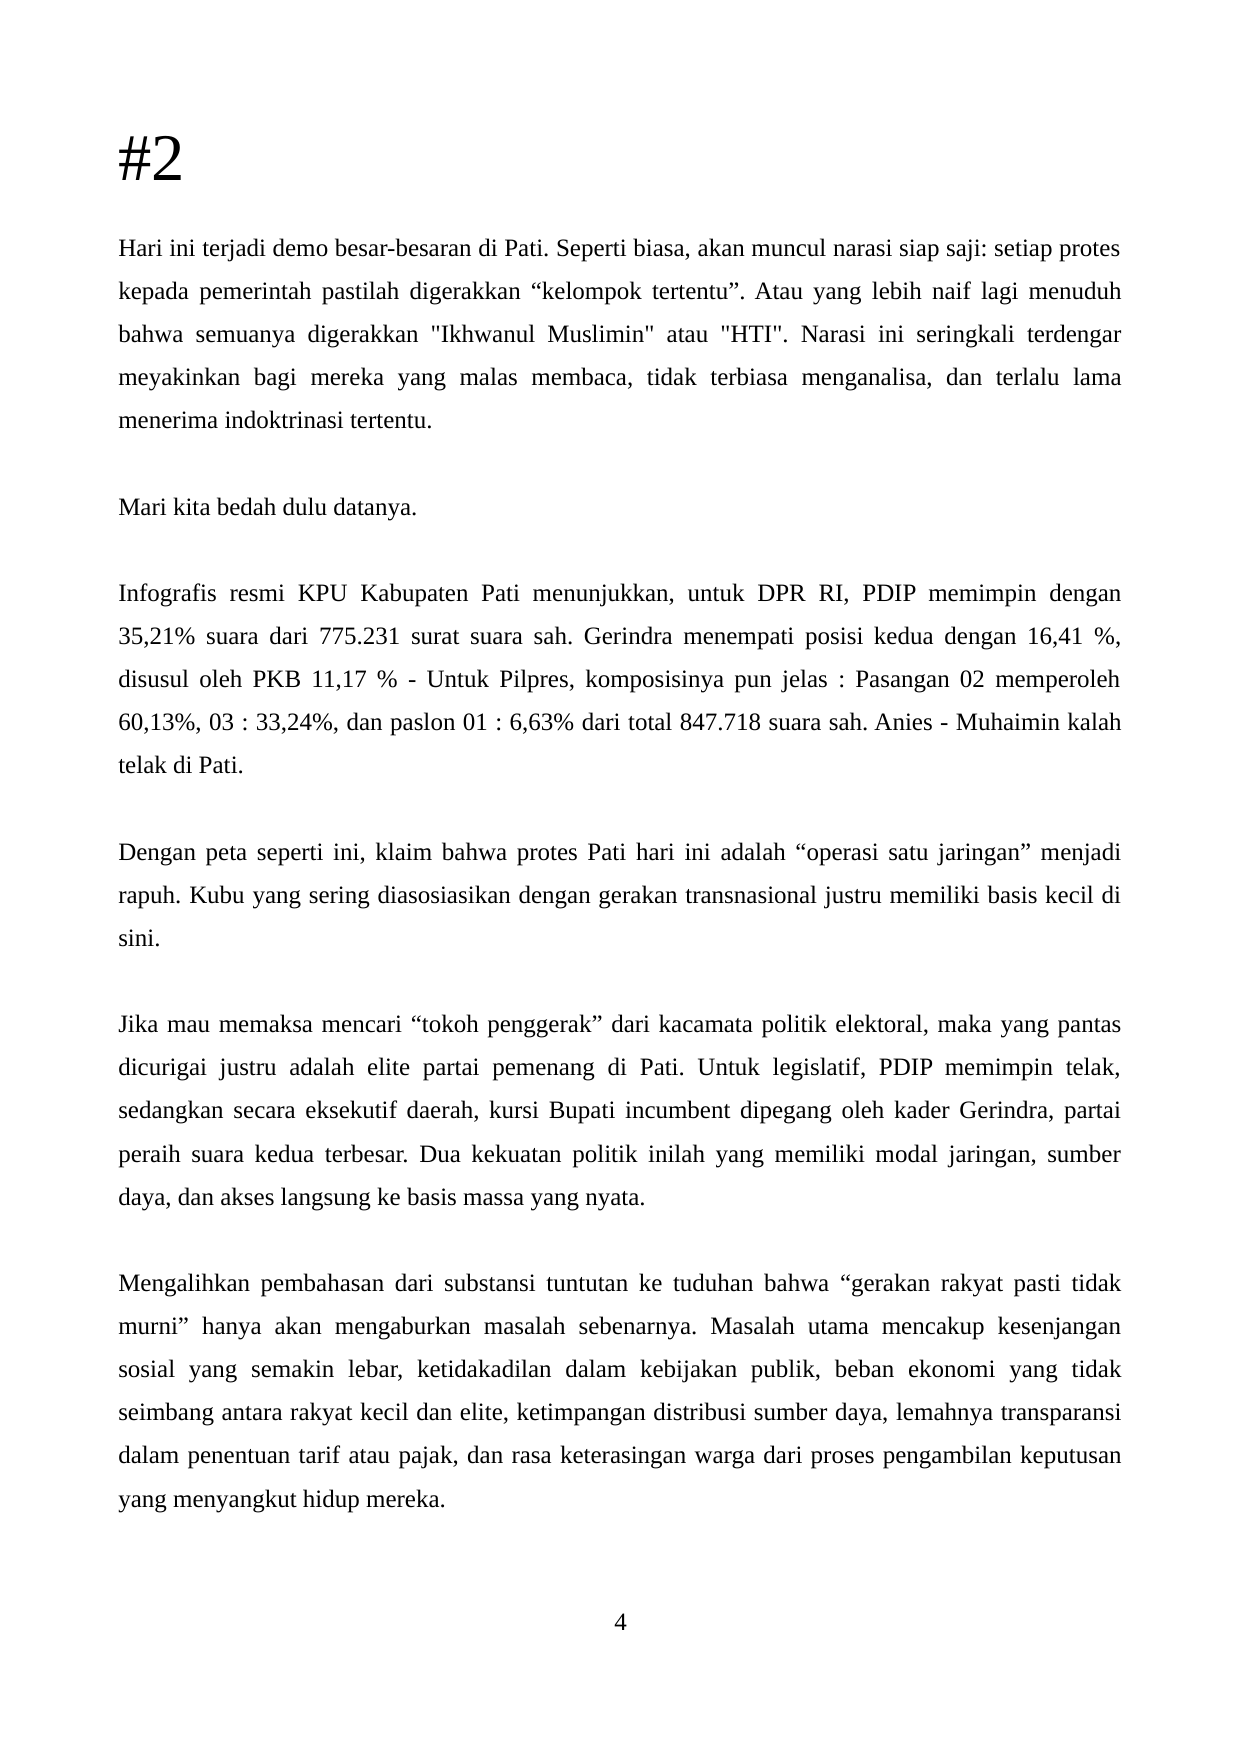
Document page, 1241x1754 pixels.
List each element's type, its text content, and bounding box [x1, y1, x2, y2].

text #2 [118, 118, 1122, 195]
text Mengalihkan pembahasan dari substansi tuntutan ke tuduhan bahwa “gerakan rakyat pasti tidak murni” hanya akan mengaburkan masalah sebenarnya. Masalah utama mencakup kesenjangan sosial yang semakin lebar, ketidakadilan dalam kebijakan publik, beban ekonomi yang tidak seimbang antara rakyat kecil dan elite, ketimpangan distribusi sumber daya, lemahnya transparansi dalam penentuan tarif atau pajak, dan rasa keterasingan warga dari proses pengambilan keputusan yang menyangkut hidup mereka. [118, 1268, 1122, 1512]
text Mari kita bedah dulu datanya. [118, 492, 1122, 521]
text Hari ini terjadi demo besar-besaran di Pati. Seperti biasa, akan muncul narasi siap saji: setiap protes kepada pemerintah pastilah digerakkan “kelompok tertentu”. Atau yang lebih naif lagi menuduh bahwa semuanya digerakkan "Ikhwanul Muslimin" atau "HTI". Narasi ini seringkali terdengar meyakinkan bagi mereka yang malas membaca, tidak terbiasa menganalisa, dan terlalu lama menerima indoktrinasi tertentu. [118, 233, 1122, 434]
text Jika mau memaksa mencari “tokoh penggerak” dari kacamata politik elektoral, maka yang pantas dicurigai justru adalah elite partai pemenang di Pati. Untuk legislatif, PDIP memimpin telak, sedangkan secara eksekutif daerah, kursi Bupati incumbent dipegang oleh kader Gerindra, partai peraih suara kedua terbesar. Dua kekuatan politik inilah yang memiliki modal jaringan, sumber daya, dan akses langsung ke basis massa yang nyata. [118, 1009, 1122, 1211]
text Dengan peta seperti ini, klaim bahwa protes Pati hari ini adalah “operasi satu jaringan” menjadi rapuh. Kubu yang sering diasosiasikan dengan gerakan transnasional justru memiliki basis kecil di sini. [118, 837, 1122, 952]
text Infografis resmi KPU Kabupaten Pati menunjukkan, untuk DPR RI, PDIP memimpin dengan 35,21% suara dari 775.231 surat suara sah. Gerindra menempati posisi kedua dengan 16,41 %, disusul oleh PKB 11,17 % - Untuk Pilpres, komposisinya pun jelas : Pasangan 02 memperoleh 60,13%, 03 : 33,24%, dan paslon 01 : 6,63% dari total 847.718 suara sah. Anies - Muhaimin kalah telak di Pati. [118, 578, 1122, 779]
